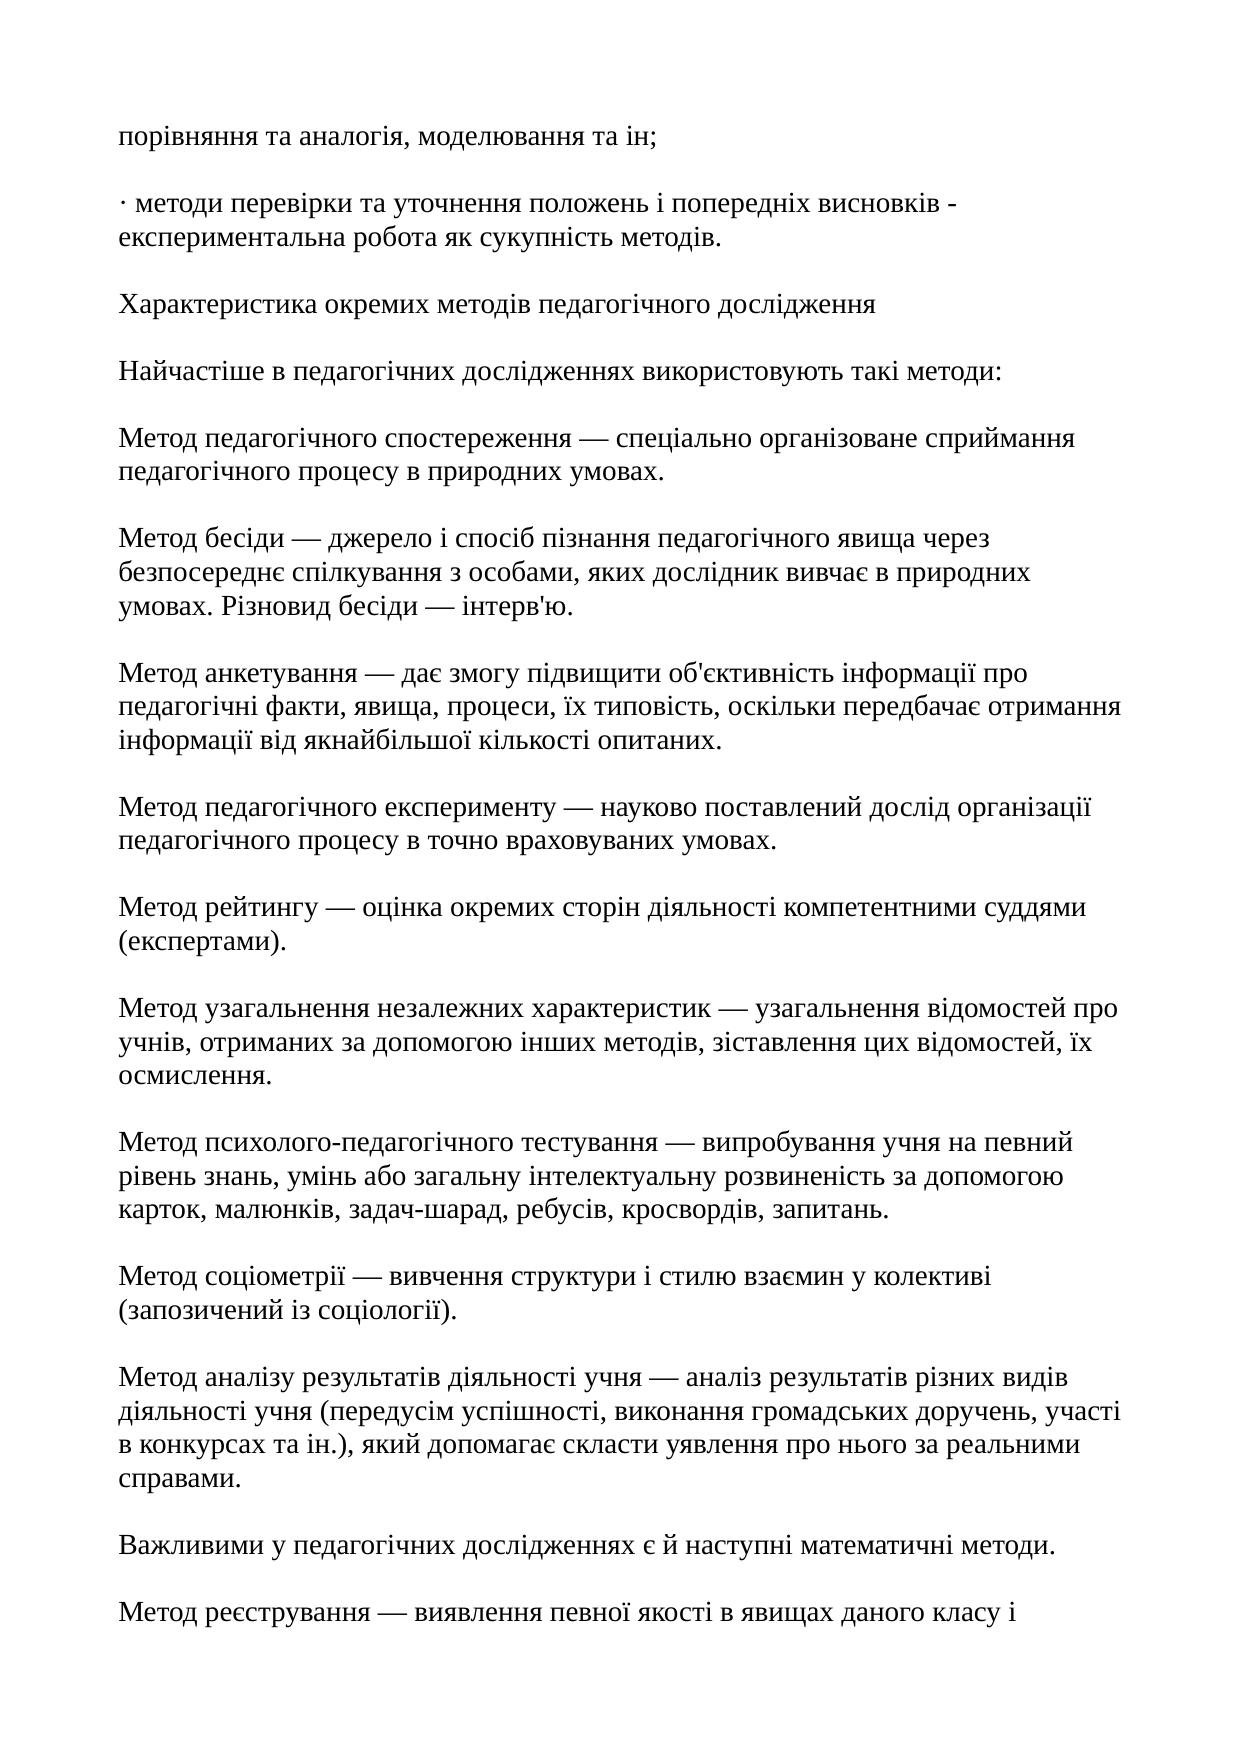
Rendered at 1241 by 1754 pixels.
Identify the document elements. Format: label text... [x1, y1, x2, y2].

text Метод педагогічного спостереження — спеціально організоване сприймання педагогічного процесу в природних умовах. [118, 420, 1122, 487]
text Метод аналізу результатів діяльності учня — аналіз результатів різних видів діяльності учня (передусім успішності, виконання громадських доручень, участі в конкурсах та ін.), який допомагає скласти уявлення про нього за реальними справами. [118, 1359, 1122, 1493]
text Метод рейтингу — оцінка окремих сторін діяльності компетентними суддями (експертами). [118, 889, 1122, 957]
text Метод психолого-педагогічного тестування — випробування учня на певний рівень знань, умінь або загальну інтелектуальну розвиненість за допомогою карток, малюнків, задач-шарад, ребусів, кросвордів, запитань. [118, 1124, 1122, 1225]
text Характеристика окремих методів педагогічного дослідження [118, 286, 1122, 319]
text Метод педагогічного експерименту — науково поставлений дослід організації педагогічного процесу в точно враховуваних умовах. [118, 789, 1122, 856]
text Важливими у педагогічних дослідженнях є й наступні математичні методи. [118, 1527, 1122, 1560]
text Метод анкетування — дає змогу підвищити об'єктивність інформації про педагогічні факти, явища, процеси, їх типовість, оскільки передбачає отримання інформації від якнайбільшої кількості опитаних. [118, 655, 1122, 755]
text порівняння та аналогія, моделювання та ін; [118, 118, 1122, 152]
text Метод бесіди — джерело і спосіб пізнання педагогічного явища через безпосереднє спілкування з особами, яких дослідник вивчає в природних умовах. Різновид бесіди — інтерв'ю. [118, 521, 1122, 621]
text Метод узагальнення незалежних характеристик — узагальнення відомостей про учнів, отриманих за допомогою інших методів, зіставлення цих відомостей, їх осмислення. [118, 990, 1122, 1091]
text · методи перевірки та уточнення положень і попередніх висновків - експериментальна робота як сукупність методів. [118, 185, 1122, 252]
text Найчастіше в педагогічних дослідженнях використовують такі методи: [118, 353, 1122, 386]
text Метод соціометрії — вивчення структури і стилю взаємин у колективі (запозичений із соціології). [118, 1258, 1122, 1326]
text Метод реєстрування — виявлення певної якості в явищах даного класу і [118, 1594, 1122, 1627]
